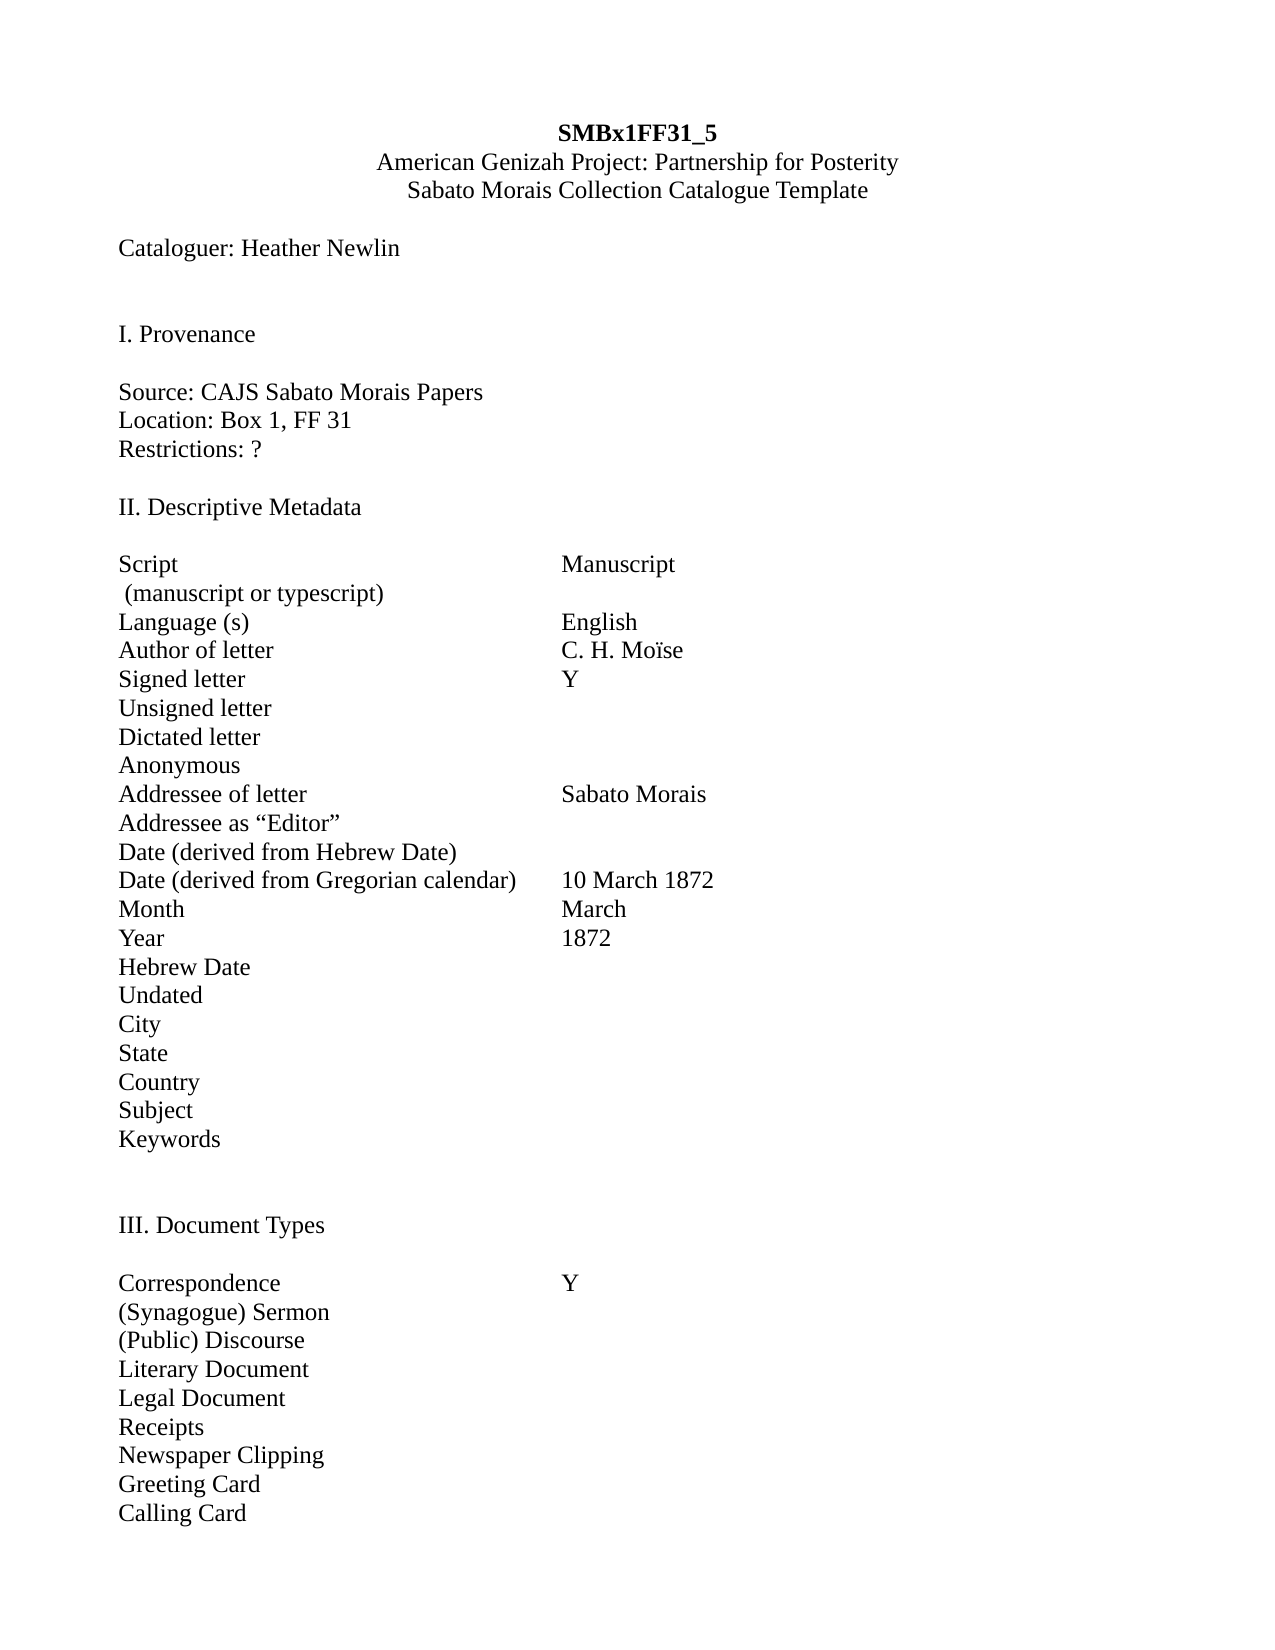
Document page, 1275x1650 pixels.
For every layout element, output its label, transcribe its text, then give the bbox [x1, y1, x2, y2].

text Addressee of letter Sabato Morais [118, 779, 1157, 808]
text Hebrew Date [118, 952, 1157, 981]
text Greeting Card [118, 1469, 1157, 1498]
text Receipts [118, 1412, 1157, 1441]
text Sabato Morais Collection Catalogue Template [118, 176, 1157, 204]
text Keywords [118, 1124, 1157, 1153]
text (manuscript or typescript) [118, 578, 1157, 607]
text Cataloguer: Heather Newlin [118, 233, 1157, 262]
text Signed letter Y [118, 664, 1157, 693]
text (Synagogue) Sermon [118, 1297, 1157, 1326]
text American Genizah Project: Partnership for Posterity [118, 147, 1157, 176]
text II. Descriptive Metadata [118, 492, 1157, 521]
text Script Manuscript [118, 549, 1157, 578]
text Correspondence Y [118, 1268, 1157, 1297]
text Anonymous [118, 751, 1157, 779]
text Legal Document [118, 1383, 1157, 1412]
text Subject [118, 1096, 1157, 1124]
text Year 1872 [118, 923, 1157, 952]
text Country [118, 1067, 1157, 1096]
text I. Provenance [118, 319, 1157, 348]
text Newspaper Clipping [118, 1441, 1157, 1469]
text III. Document Types [118, 1211, 1157, 1239]
text Literary Document [118, 1354, 1157, 1383]
text Date (derived from Gregorian calendar) 10 March 1872 [118, 866, 1157, 894]
text Undated [118, 981, 1157, 1009]
text State [118, 1038, 1157, 1067]
text City [118, 1009, 1157, 1038]
text Restrictions: ? [118, 434, 1157, 463]
text Addressee as “Editor” [118, 808, 1157, 837]
text Date (derived from Hebrew Date) [118, 837, 1157, 866]
text Author of letter C. H. Moïse [118, 636, 1157, 664]
text Calling Card [118, 1498, 1157, 1527]
text Month March [118, 894, 1157, 923]
text SMBx1FF31_5 [118, 118, 1157, 147]
text (Public) Discourse [118, 1326, 1157, 1354]
text Language (s) English [118, 607, 1157, 636]
text Unsigned letter [118, 693, 1157, 722]
text Dictated letter [118, 722, 1157, 751]
text Source: CAJS Sabato Morais Papers [118, 377, 1157, 406]
text Location: Box 1, FF 31 [118, 406, 1157, 434]
